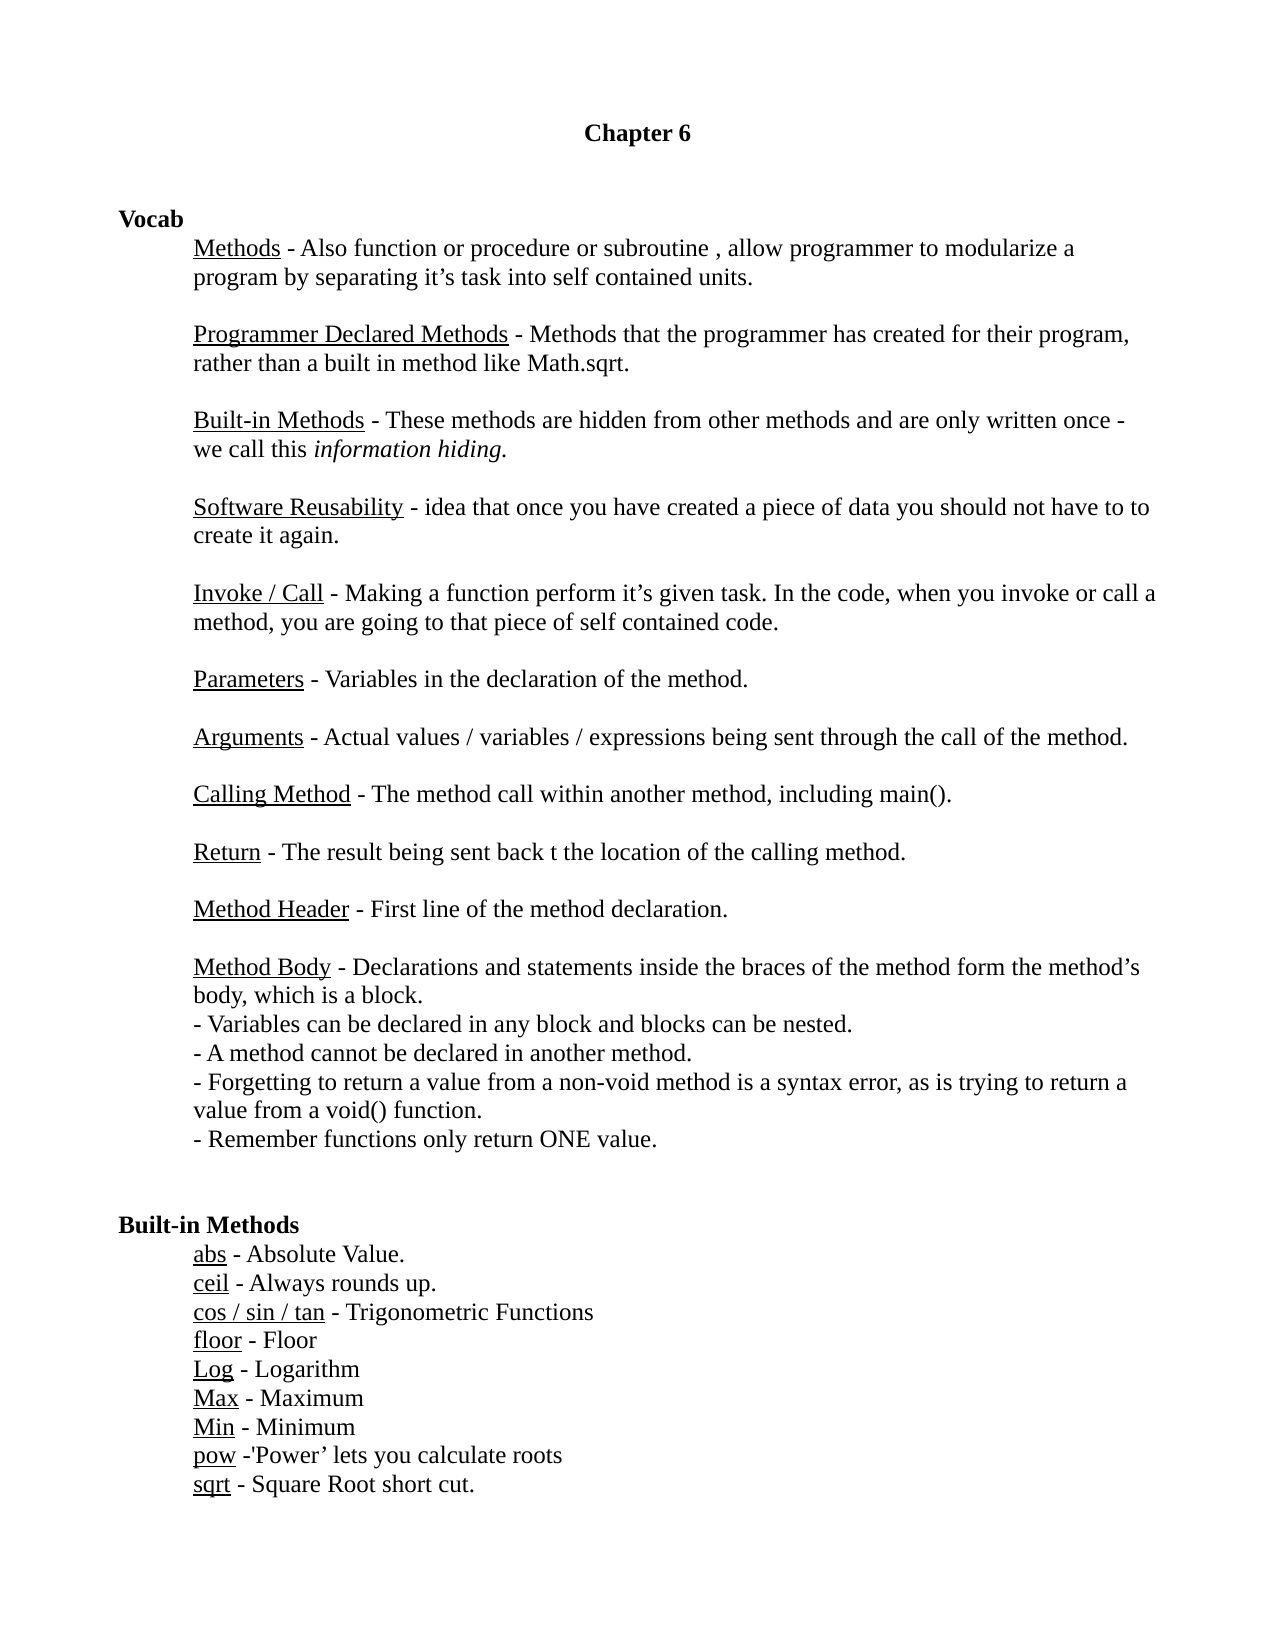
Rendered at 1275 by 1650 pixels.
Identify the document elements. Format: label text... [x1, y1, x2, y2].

text - Forgetting to return a value from a non-void method is a syntax error, as is trying to return a value from a void() function. [118, 1067, 1157, 1124]
text Min - Minimum [118, 1412, 1157, 1441]
text Arguments - Actual values / variables / expressions being sent through the call of the method. [118, 722, 1157, 751]
text Programmer Declared Methods - Methods that the programmer has created for their program, rather than a built in method like Math.sqrt. [118, 319, 1157, 377]
text - A method cannot be declared in another method. [118, 1038, 1157, 1067]
text - Variables can be declared in any block and blocks can be nested. [118, 1009, 1157, 1038]
text Vocab [118, 204, 1157, 233]
text floor - Floor [118, 1326, 1157, 1354]
text Built-in Methods [118, 1211, 1157, 1239]
text Calling Method - The method call within another method, including main(). [118, 779, 1157, 808]
text Invoke / Call - Making a function perform it’s given task. In the code, when you invoke or call a method, you are going to that piece of self contained code. [118, 578, 1157, 636]
text Method Header - First line of the method declaration. [118, 894, 1157, 923]
text abs - Absolute Value. [118, 1239, 1157, 1268]
text sqrt - Square Root short cut. [118, 1469, 1157, 1498]
text Parameters - Variables in the declaration of the method. [118, 664, 1157, 693]
text Method Body - Declarations and statements inside the braces of the method form the method’s body, which is a block. [118, 952, 1157, 1009]
text cos / sin / tan - Trigonometric Functions [118, 1297, 1157, 1326]
text Max - Maximum [118, 1383, 1157, 1412]
text Return - The result being sent back t the location of the calling method. [118, 837, 1157, 866]
text pow -'Power’ lets you calculate roots [118, 1441, 1157, 1469]
text Chapter 6 [118, 118, 1157, 147]
text ceil - Always rounds up. [118, 1268, 1157, 1297]
text Built-in Methods - These methods are hidden from other methods and are only written once - we call this information hiding. [118, 406, 1157, 463]
text Methods - Also function or procedure or subroutine , allow programmer to modularize a program by separating it’s task into self contained units. [118, 233, 1157, 291]
text Software Reusability - idea that once you have created a piece of data you should not have to to create it again. [118, 492, 1157, 549]
text - Remember functions only return ONE value. [118, 1124, 1157, 1153]
text Log - Logarithm [118, 1354, 1157, 1383]
